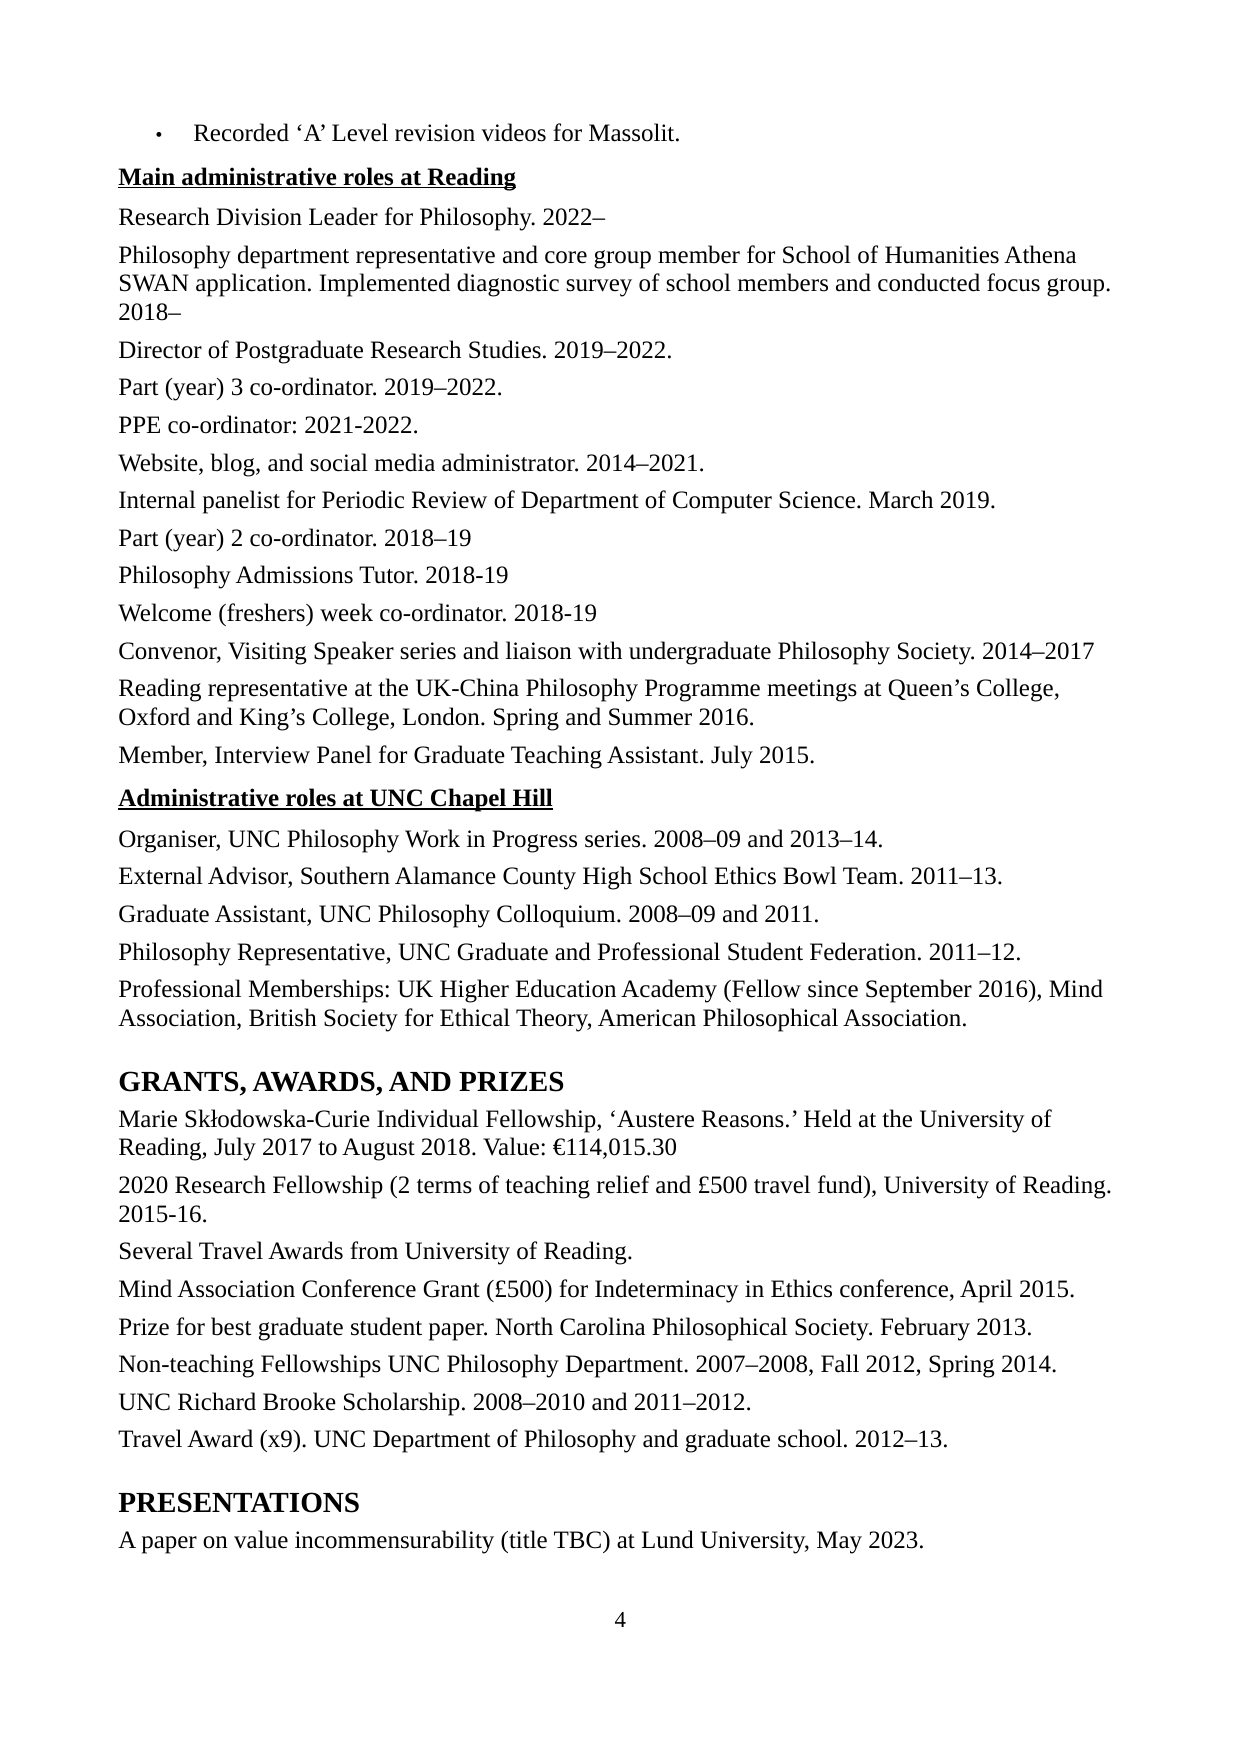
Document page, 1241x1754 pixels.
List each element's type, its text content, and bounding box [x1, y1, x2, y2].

text Part (year) 3 co-ordinator. 2019–2022. [118, 372, 1122, 401]
text Reading representative at the UK-China Philosophy Programme meetings at Queen’s College, Oxford and King’s College, London. Spring and Summer 2016. [118, 673, 1122, 731]
text Philosophy department representative and core group member for School of Humanities Athena SWAN application. Implemented diagnostic survey of school members and conducted focus group. 2018– [118, 240, 1122, 326]
text Professional Memberships: UK Higher Education Academy (Fellow since September 2016), Mind Association, British Society for Ethical Theory, American Philosophical Association. [118, 974, 1122, 1032]
text Philosophy Admissions Tutor. 2018-19 [118, 561, 1122, 589]
text External Advisor, Southern Alamance County High School Ethics Bowl Team. 2011–13. [118, 861, 1122, 890]
text Marie Skłodowska-Curie Individual Fellowship, ‘Austere Reasons.’ Held at the University of Reading, July 2017 to August 2018. Value: €114,015.30 [118, 1104, 1122, 1161]
subtitle Grants, Awards, and Prizes [118, 1064, 1122, 1098]
text Philosophy Representative, UNC Graduate and Professional Student Federation. 2011–12. [118, 937, 1122, 965]
text Travel Award (x9). UNC Department of Philosophy and graduate school. 2012–13. [118, 1424, 1122, 1453]
text Several Travel Awards from University of Reading. [118, 1236, 1122, 1265]
text Welcome (freshers) week co-ordinator. 2018-19 [118, 598, 1122, 627]
text Mind Association Conference Grant (£500) for Indeterminacy in Ethics conference, April 2015. [118, 1274, 1122, 1303]
text Graduate Assistant, UNC Philosophy Colloquium. 2008–09 and 2011. [118, 899, 1122, 928]
text Prize for best graduate student paper. North Carolina Philosophical Society. February 2013. [118, 1312, 1122, 1340]
text Member, Interview Panel for Graduate Teaching Assistant. July 2015. [118, 740, 1122, 768]
text Research Division Leader for Philosophy. 2022– [118, 202, 1122, 231]
subtitle Presentations [118, 1486, 1122, 1519]
text Director of Postgraduate Research Studies. 2019–2022. [118, 335, 1122, 364]
subtitle Main administrative roles at Reading [118, 162, 1122, 190]
text Website, blog, and social media administrator. 2014–2021. [118, 448, 1122, 476]
text Convenor, Visiting Speaker series and liaison with undergraduate Philosophy Society. 2014–2017 [118, 636, 1122, 664]
subtitle Administrative roles at UNC Chapel Hill [118, 783, 1122, 812]
text Part (year) 2 co-ordinator. 2018–19 [118, 523, 1122, 552]
text Internal panelist for Periodic Review of Department of Computer Science. March 2019. [118, 485, 1122, 514]
text PPE co-ordinator: 2021-2022. [118, 410, 1122, 439]
text A paper on value incommensurability (title TBC) at Lund University, May 2023. [118, 1525, 1122, 1554]
text Non-teaching Fellowships UNC Philosophy Department. 2007–2008, Fall 2012, Spring 2014. [118, 1349, 1122, 1378]
text Organiser, UNC Philosophy Work in Progress series. 2008–09 and 2013–14. [118, 824, 1122, 852]
text 2020 Research Fellowship (2 terms of teaching relief and £500 travel fund), University of Reading. 2015-16. [118, 1170, 1122, 1227]
list Recorded ‘A’ Level revision videos for Massolit. [156, 118, 1122, 147]
text UNC Richard Brooke Scholarship. 2008–2010 and 2011–2012. [118, 1387, 1122, 1416]
